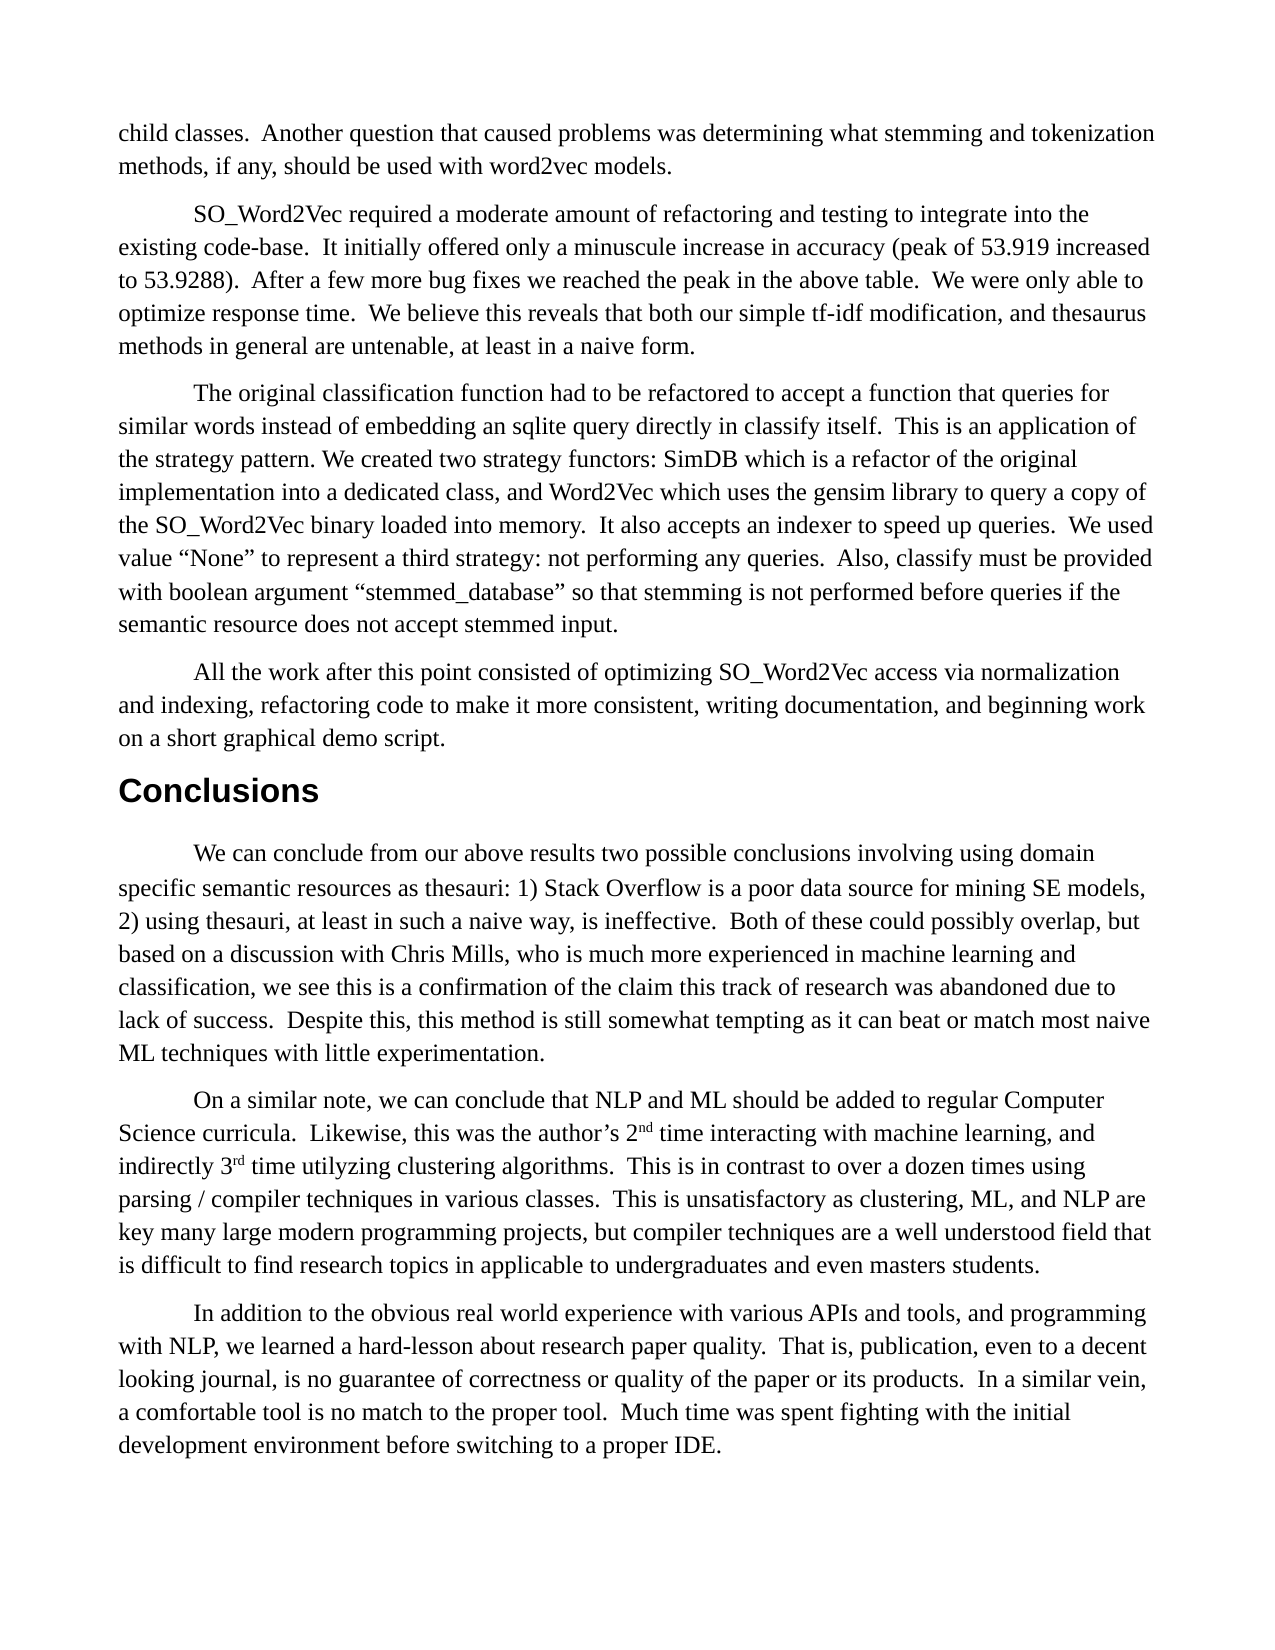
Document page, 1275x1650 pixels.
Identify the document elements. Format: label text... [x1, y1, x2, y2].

text SO_Word2Vec required a moderate amount of refactoring and testing to integrate into the existing code-base. It initially offered only a minuscule increase in accuracy (peak of 53.919 increased to 53.9288). After a few more bug fixes we reached the peak in the above table. We were only able to optimize response time. We believe this reveals that both our simple tf-idf modification, and thesaurus methods in general are untenable, at least in a naive form. [118, 199, 1157, 359]
text All the work after this point consisted of optimizing SO_Word2Vec access via normalization and indexing, refactoring code to make it more consistent, writing documentation, and beginning work on a short graphical demo script. [118, 657, 1157, 752]
text We can conclude from our above results two possible conclusions involving using domain specific semantic resources as thesauri: 1) Stack Overflow is a poor data source for mining SE models, 2) using thesauri, at least in such a naive way, is ineffective. Both of these could possibly overlap, but based on a discussion with Chris Mills, who is much more experienced in machine learning and classification, we see this is a confirmation of the claim this track of research was abandoned due to lack of success. Despite this, this method is still somewhat tempting as it can beat or match most naive ML techniques with little experimentation. [118, 830, 1157, 1067]
text child classes. Another question that caused problems was determining what stemming and tokenization methods, if any, should be used with word2vec models. [118, 118, 1157, 180]
text On a similar note, we can conclude that NLP and ML should be added to regular Computer Science curricula. Likewise, this was the author’s 2nd time interacting with machine learning, and indirectly 3rd time utilyzing clustering algorithms. This is in contrast to over a dozen times using parsing / compiler techniques in various classes. This is unsatisfactory as clustering, ML, and NLP are key many large modern programming projects, but compiler techniques are a well understood field that is difficult to find research topics in applicable to undergraduates and even masters students. [118, 1085, 1157, 1279]
text In addition to the obvious real world experience with various APIs and tools, and programming with NLP, we learned a hard-lesson about research paper quality. That is, publication, even to a decent looking journal, is no guarantee of correctness or quality of the paper or its products. In a similar vein, a comfortable tool is no match to the proper tool. Much time was spent fighting with the initial development environment before switching to a proper IDE. [118, 1298, 1157, 1459]
text Conclusions [118, 771, 1157, 809]
text The original classification function had to be refactored to accept a function that queries for similar words instead of embedding an sqlite query directly in classify itself. This is an application of the strategy pattern. We created two strategy functors: SimDB which is a refactor of the original implementation into a dedicated class, and Word2Vec which uses the gensim library to query a copy of the SO_Word2Vec binary loaded into memory. It also accepts an indexer to speed up queries. We used value “None” to represent a third strategy: not performing any queries. Also, classify must be provided with boolean argument “stemmed_database” so that stemming is not performed before queries if the semantic resource does not accept stemmed input. [118, 378, 1157, 638]
